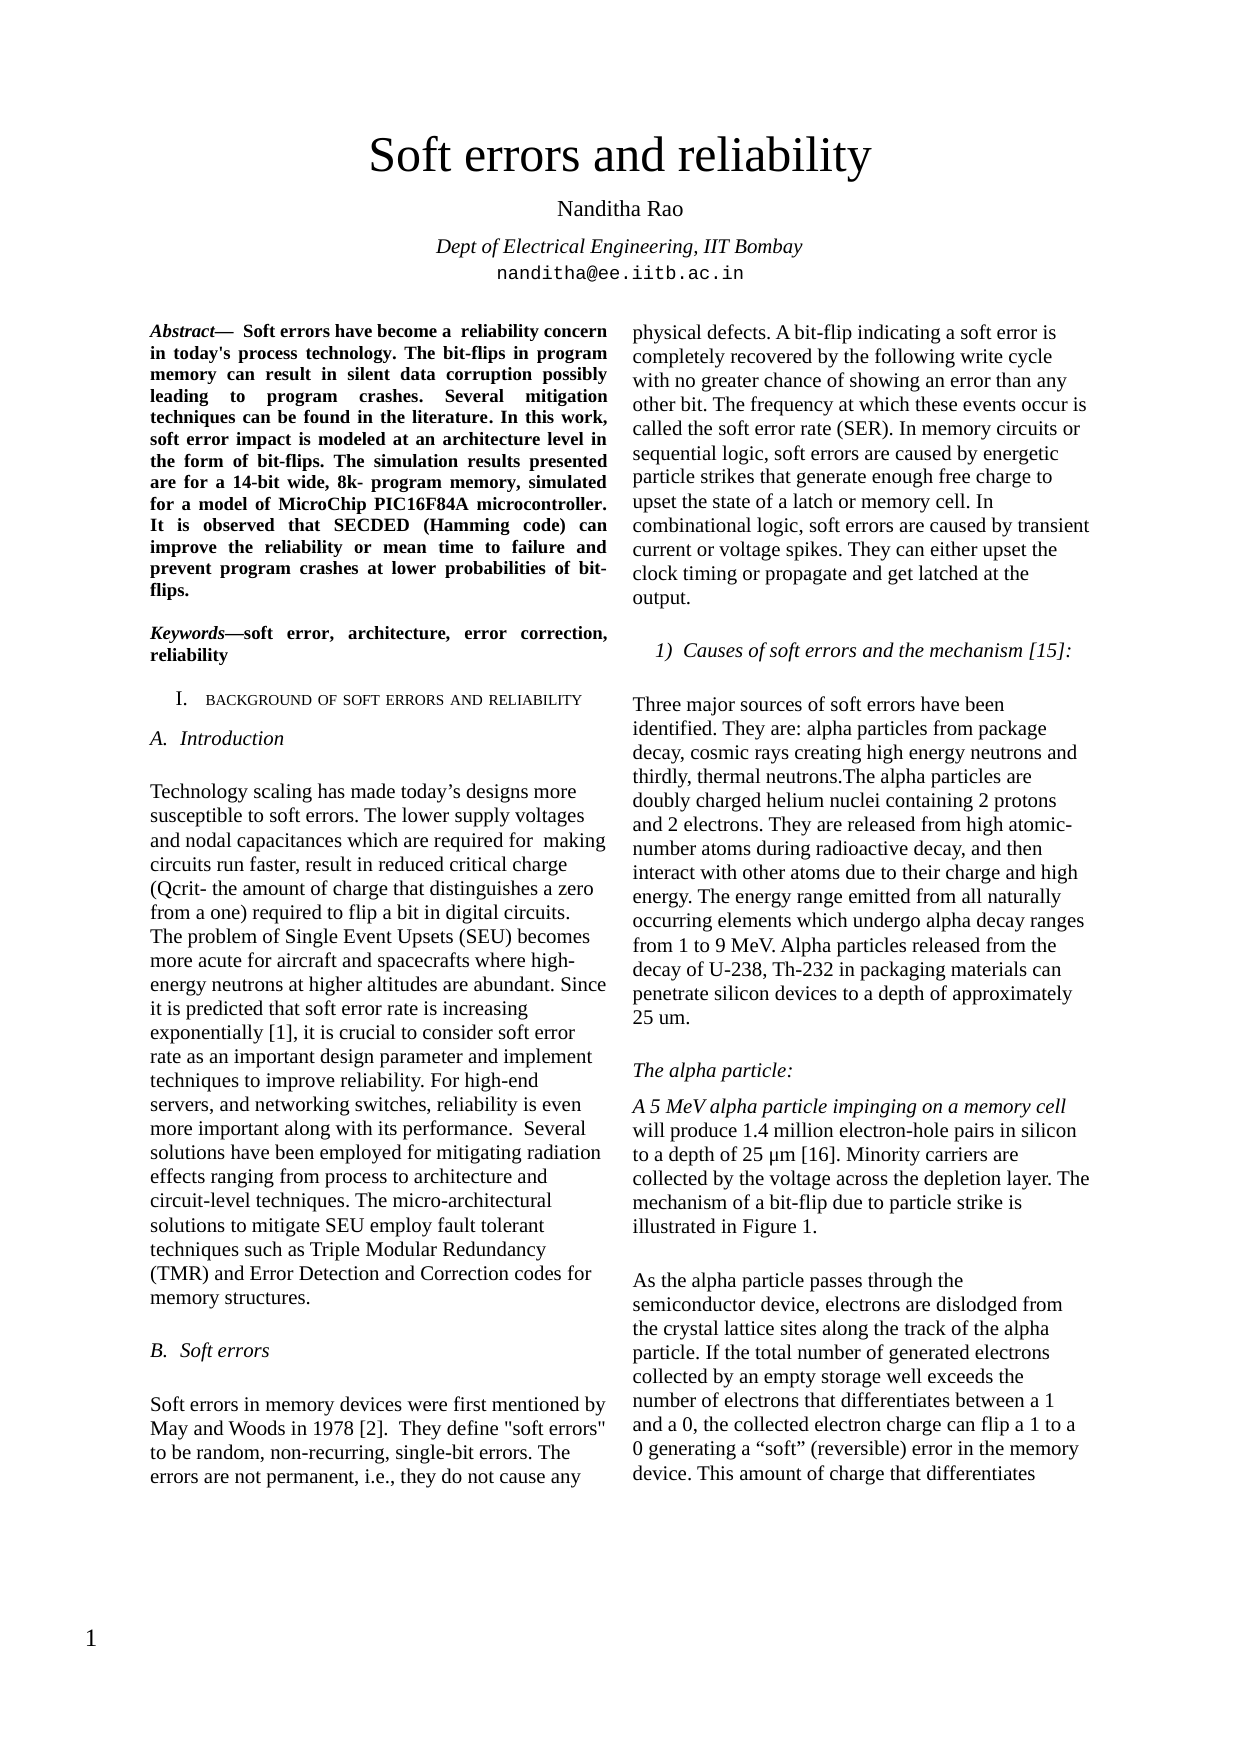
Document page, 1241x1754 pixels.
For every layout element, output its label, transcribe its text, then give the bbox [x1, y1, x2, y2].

subtitle Causes of soft errors and the mechanism [15]: [632, 638, 1090, 662]
text Soft errors in memory devices were first mentioned by May and Woods in 1978 [2]. They define "soft errors" to be random, non-recurring, single-bit errors. The errors are not permanent, i.e., they do not cause any [150, 1392, 608, 1488]
text As the alpha particle passes through the semiconductor device, electrons are dislodged from the crystal lattice sites along the track of the alpha particle. If the total number of generated electrons collected by an empty storage well exceeds the number of electrons that differentiates between a 1 and a 0, the collected electron charge can flip a 1 to a 0 generating a “soft” (reversible) error in the memory device. This amount of charge that differentiates [632, 1268, 1090, 1484]
subtitle Introduction [150, 726, 608, 750]
text Abstract— Soft errors have become a reliability concern in today's process technology. The bit-flips in program memory can result in silent data corruption possibly leading to program crashes. Several mitigation techniques can be found in the literature. In this work, soft error impact is modeled at an architecture level in the form of bit-flips. The simulation results presented are for a 14-bit wide, 8k- program memory, simulated for a model of MicroChip PIC16F84A microcontroller. It is observed that SECDED (Hamming code) can improve the reliability or mean time to failure and prevent program crashes at lower probabilities of bit-flips. [150, 320, 608, 600]
text Three major sources of soft errors have been identified. They are: alpha particles from package decay, cosmic rays creating high energy neutrons and thirdly, thermal neutrons.The alpha particles are doubly charged helium nuclei containing 2 protons and 2 electrons. They are released from high atomic- number atoms during radioactive decay, and then interact with other atoms due to their charge and high energy. The energy range emitted from all naturally occurring elements which undergo alpha decay ranges from 1 to 9 MeV. Alpha particles released from the decay of U-238, Th-232 in packaging materials can penetrate silicon devices to a depth of approximately 25 um. [632, 692, 1090, 1029]
text A 5 MeV alpha particle impinging on a memory cell will produce 1.4 million electron-hole pairs in silicon to a depth of 25 μm [16]. Minority carriers are collected by the voltage across the depletion layer. The mechanism of a bit-flip due to particle strike is illustrated in Figure 1. [632, 1094, 1090, 1238]
text Technology scaling has made today’s designs more susceptible to soft errors. The lower supply voltages and nodal capacitances which are required for making circuits run faster, result in reduced critical charge (Qcrit- the amount of charge that distinguishes a zero from a one) required to flip a bit in digital circuits. The problem of Single Event Upsets (SEU) becomes more acute for aircraft and spacecrafts where high-energy neutrons at higher altitudes are abundant. Since it is predicted that soft error rate is increasing exponentially [1], it is crucial to consider soft error rate as an important design parameter and implement techniques to improve reliability. For high-end servers, and networking switches, reliability is even more important along with its performance. Several solutions have been employed for mitigating radiation effects ranging from process to architecture and circuit-level techniques. The micro-architectural solutions to mitigate SEU employ fault tolerant techniques such as Triple Modular Redundancy (TMR) and Error Detection and Correction codes for memory structures. [150, 779, 608, 1309]
text Soft errors and reliability [84, 125, 1156, 182]
subtitle Soft errors [150, 1338, 608, 1362]
text Dept of Electrical Engineering, IIT Bombay [84, 233, 1156, 258]
subtitle background of soft errors and reliability [150, 684, 608, 710]
text Keywords—soft error, architecture, error correction, reliability [150, 622, 608, 665]
text Nanditha Rao [84, 195, 1156, 221]
text physical defects. A bit-flip indicating a soft error is completely recovered by the following write cycle with no greater chance of showing an error than any other bit. The frequency at which these events occur is called the soft error rate (SER). In memory circuits or sequential logic, soft errors are caused by energetic particle strikes that generate enough free charge to upset the state of a latch or memory cell. In combinational logic, soft errors are caused by transient current or voltage spikes. They can either upset the clock timing or propagate and get latched at the output. [632, 320, 1090, 609]
text nanditha@ee.iitb.ac.in [84, 264, 1156, 285]
text The alpha particle: [632, 1058, 1090, 1082]
